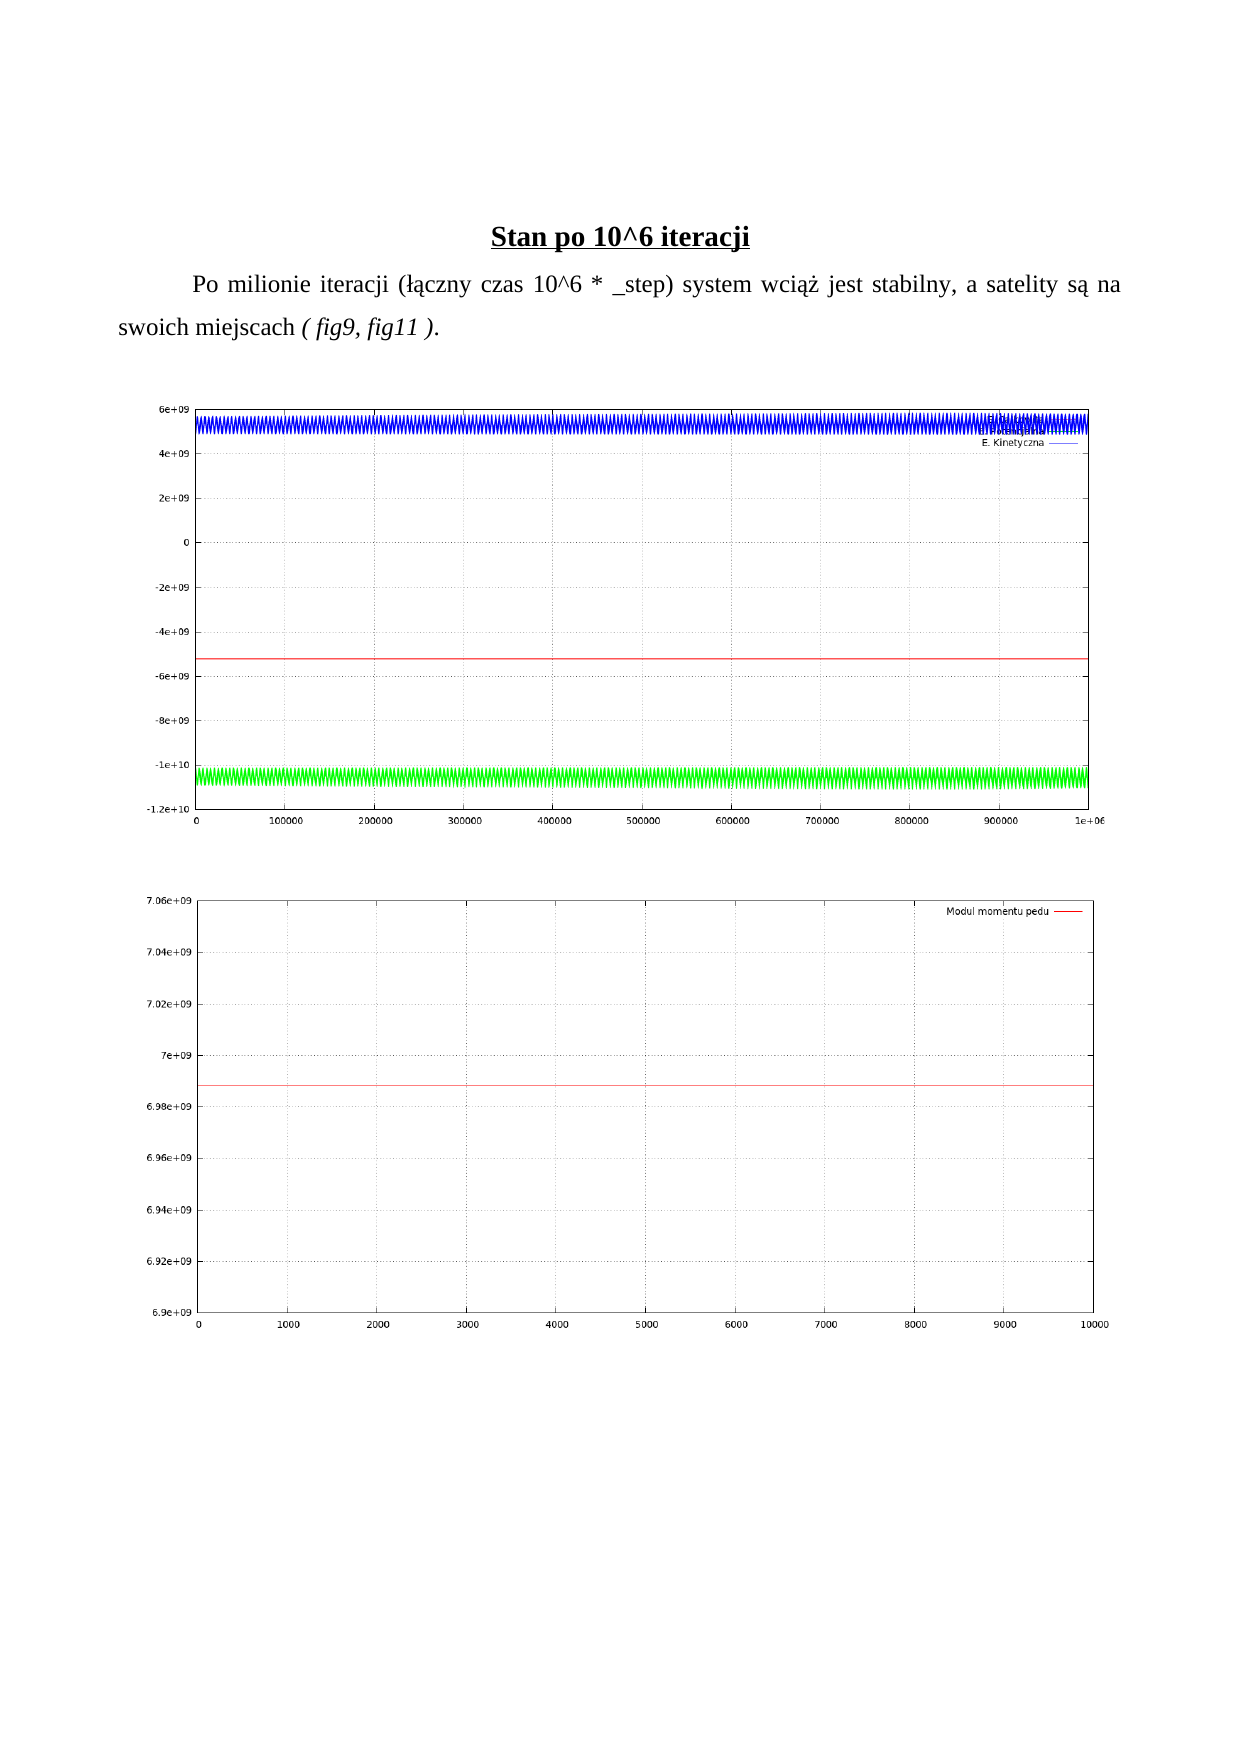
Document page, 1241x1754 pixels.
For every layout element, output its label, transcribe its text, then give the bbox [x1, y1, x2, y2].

text Stan po 10^6 iteracji [118, 219, 1122, 252]
text Po milionie iteracji (łączny czas 10^6 * _step) system wciąż jest stabilny, a satelity są na swoich miejscach ( fig9, fig11 ). [118, 269, 1122, 341]
picture [135, 398, 1105, 832]
picture [131, 889, 1109, 1336]
